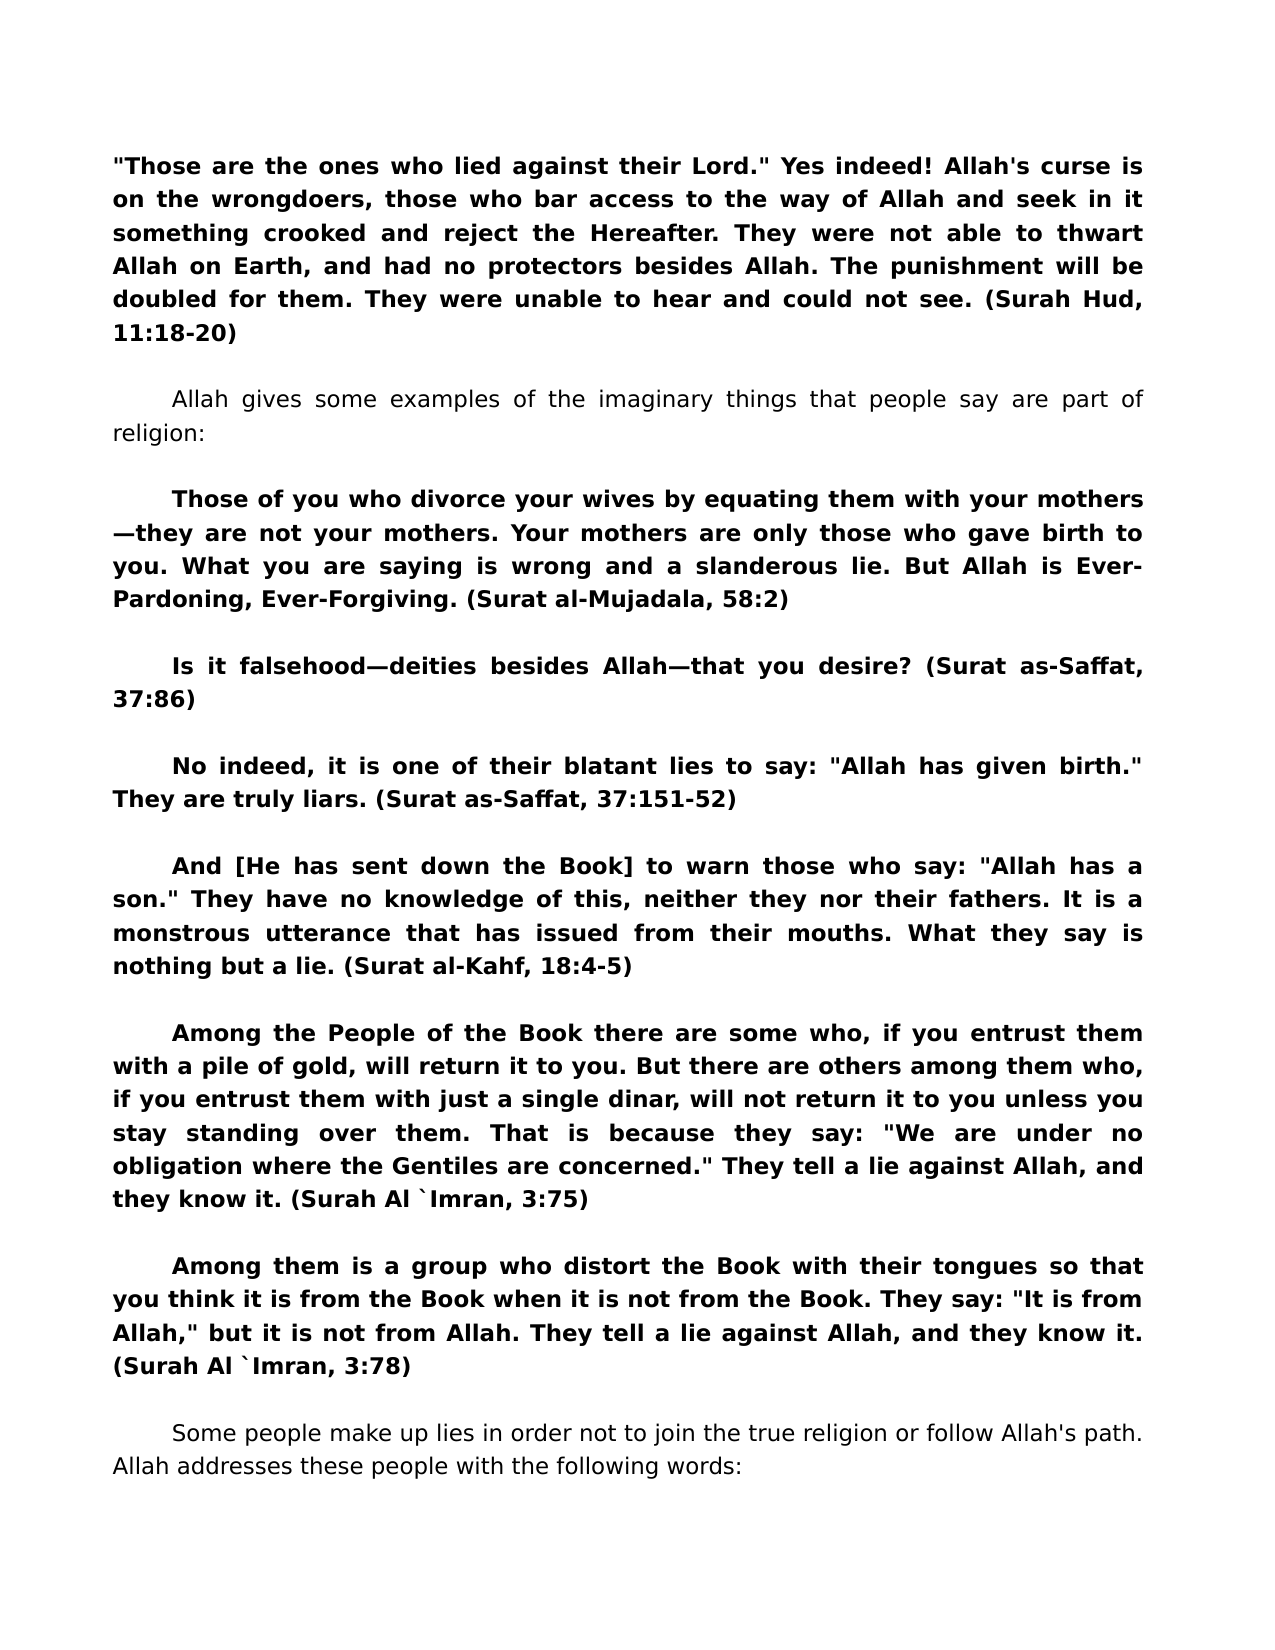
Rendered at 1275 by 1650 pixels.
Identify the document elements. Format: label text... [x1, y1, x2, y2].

text Among them is a group who distort the Book with their tongues so that you think it is from the Book when it is not from the Book. They say: "It is from Allah," but it is not from Allah. They tell a lie against Allah, and they know it. (Surah Al `Imran, 3:78) [112, 1248, 1145, 1381]
text Allah gives some examples of the imaginary things that people say are part of religion: [112, 381, 1145, 448]
text And [He has sent down the Book] to warn those who say: "Allah has a son." They have no knowledge of this, neither they nor their fathers. It is a monstrous utterance that has issued from their mouths. What they say is nothing but a lie. (Surat al-Kahf, 18:4-5) [112, 848, 1145, 981]
text No indeed, it is one of their blatant lies to say: "Allah has given birth." They are truly liars. (Surat as-Saffat, 37:151-52) [112, 748, 1145, 814]
text Some people make up lies in order not to join the true religion or follow Allah's path. Allah addresses these people with the following words: [112, 1414, 1145, 1481]
text "Those are the ones who lied against their Lord." Yes indeed! Allah's curse is on the wrongdoers, those who bar access to the way of Allah and seek in it something crooked and reject the Hereafter. They were not able to thwart Allah on Earth, and had no protectors besides Allah. The punishment will be doubled for them. They were unable to hear and could not see. (Surah Hud, 11:18-20) [112, 148, 1145, 348]
text Those of you who divorce your wives by equating them with your mothers—they are not your mothers. Your mothers are only those who gave birth to you. What you are saying is wrong and a slanderous lie. But Allah is Ever-Pardoning, Ever-Forgiving. (Surat al-Mujadala, 58:2) [112, 481, 1145, 614]
text Is it falsehood—deities besides Allah—that you desire? (Surat as-Saffat, 37:86) [112, 648, 1145, 714]
text Among the People of the Book there are some who, if you entrust them with a pile of gold, will return it to you. But there are others among them who, if you entrust them with just a single dinar, will not return it to you unless you stay standing over them. That is because they say: "We are under no obligation where the Gentiles are concerned." They tell a lie against Allah, and they know it. (Surah Al `Imran, 3:75) [112, 1014, 1145, 1214]
